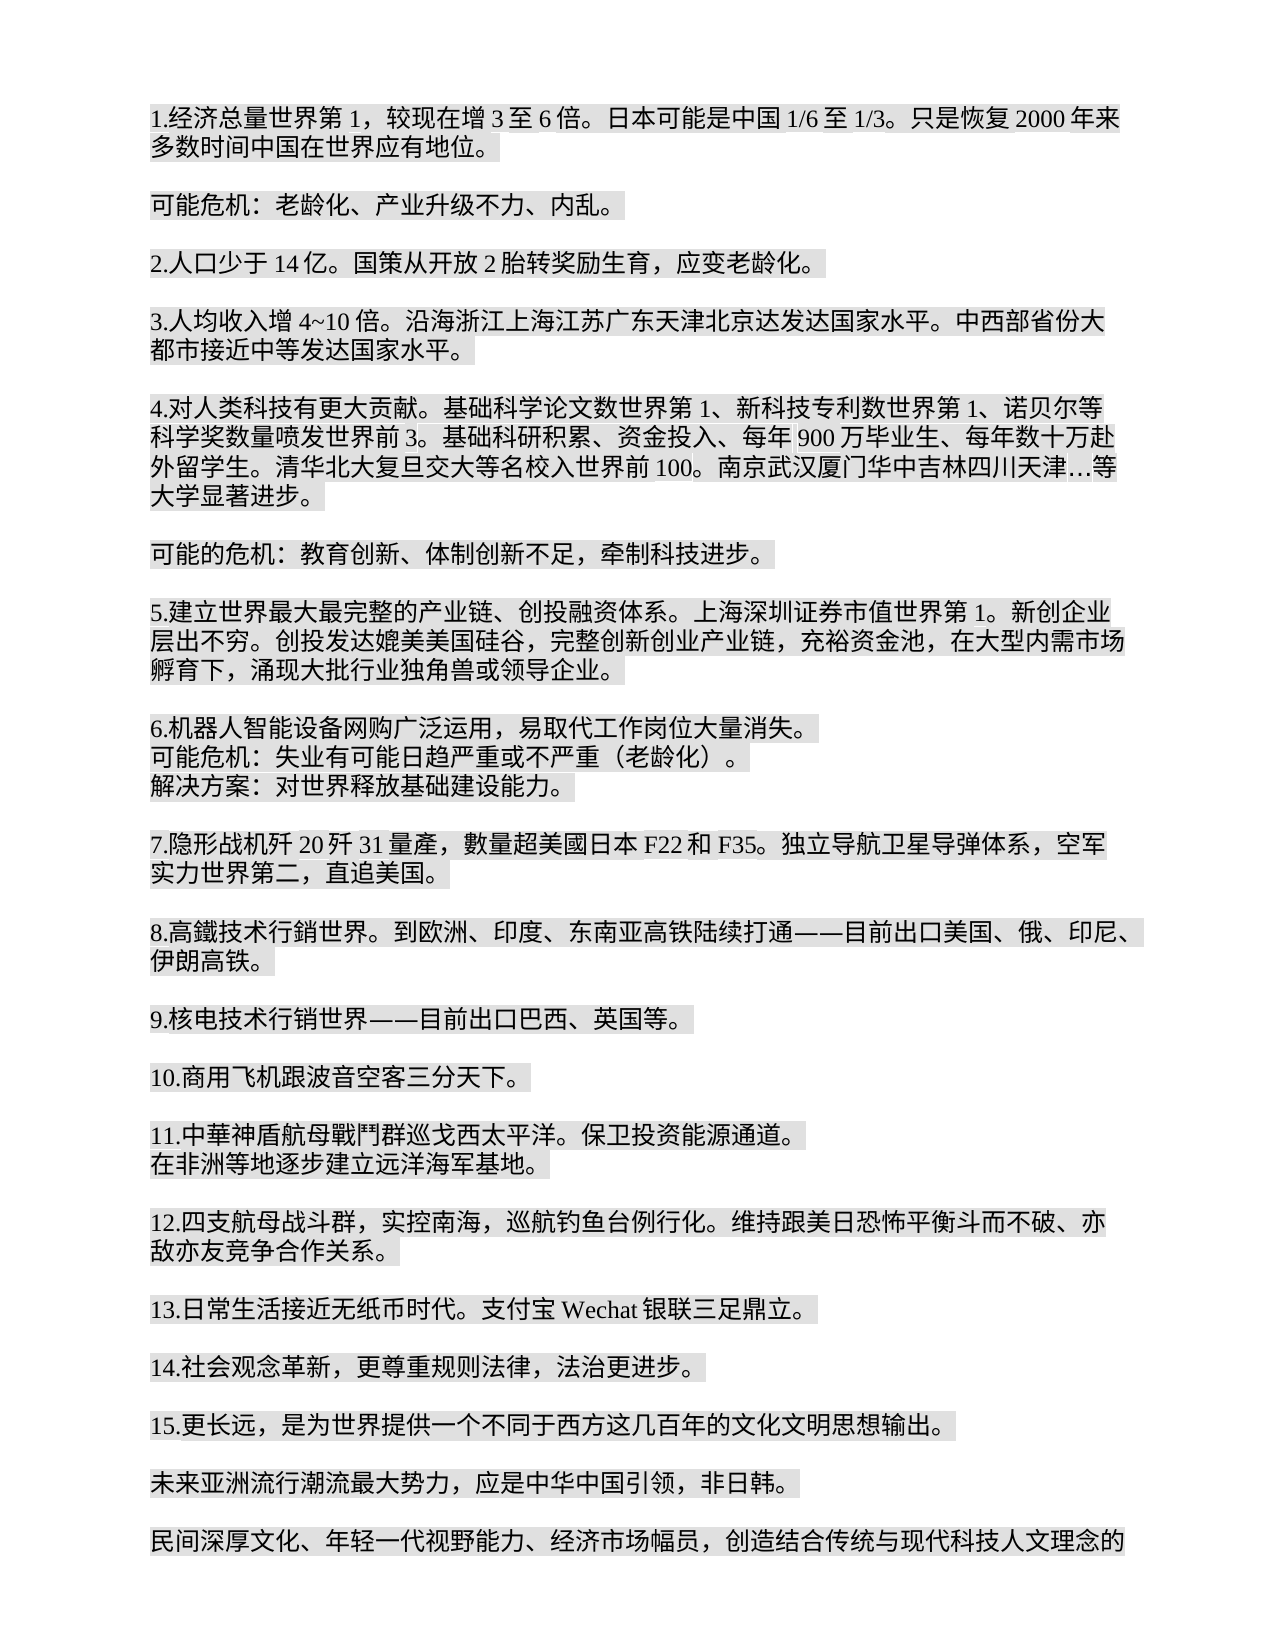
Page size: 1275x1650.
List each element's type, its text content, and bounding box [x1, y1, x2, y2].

text 30年后的中国大陆是什么样？ 【30年后的中国大陆是什么样？】 1.经济总量世界第1，较现在增3至6倍。日本可能是中国1/6至1/3。只是恢复2000年来多数时间中国在世界应有地位。 可能危机：老龄化、产业升级不力、内乱。 2.人口少于14亿。国策从开放2胎转奖励生育，应变老龄化。 3.人均收入增4~10倍。沿海浙江上海江苏广东天津北京达发达国家水平。中西部省份大都市接近中等发达国家水平。 4.对人类科技有更大贡献。基础科学论文数世界第1、新科技专利数世界第1、诺贝尔等科学奖数量喷发世界前3。基础科研积累、资金投入、每年900万毕业生、每年数十万赴外留学生。清华北大复旦交大等名校入世界前100。南京武汉厦门华中吉林四川天津…等大学显著进步。 可能的危机：教育创新、体制创新不足，牵制科技进步。 5.建立世界最大最完整的产业链、创投融资体系。上海深圳证券市值世界第1。新创企业层出不穷。创投发达媲美美国硅谷，完整创新创业产业链，充裕资金池，在大型内需市场孵育下，涌现大批行业独角兽或领导企业。 6.机器人智能设备网购广泛运用，易取代工作岗位大量消失。 可能危机：失业有可能日趋严重或不严重（老龄化）。 解决方案：对世界释放基础建设能力。 7.隐形战机歼20歼31量產，數量超美國日本F22和F35。独立导航卫星导弹体系，空军实力世界第二，直追美国。 8.高鐵技术行銷世界。到欧洲、印度、东南亚高铁陆续打通——目前出口美国、俄、印尼、伊朗高铁。 9.核电技术行销世界——目前出口巴西、英国等。 10.商用飞机跟波音空客三分天下。 11.中華神盾航母戰鬥群巡戈西太平洋。保卫投资能源通道。 在非洲等地逐步建立远洋海军基地。 12.四支航母战斗群，实控南海，巡航钓鱼台例行化。维持跟美日恐怖平衡斗而不破、亦敌亦友竞争合作关系。 13.日常生活接近无纸币时代。支付宝Wechat银联三足鼎立。 14.社会观念革新，更尊重规则法律，法治更进步。 15.更长远，是为世界提供一个不同于西方这几百年的文化文明思想输出。 未来亚洲流行潮流最大势力，应是中华中国引领，非日韩。 民间深厚文化、年轻一代视野能力、经济市场幅员，创造结合传统与现代科技人文理念的作品，电视剧、电影、音乐、文化、书画、书籍出版、时装等文化影响力逐步爆发。 16.政治很可能走新加坡模式——精英治国、层层选拔竞争、左右派制衡，虽无西方民主之名，却有隐两党制之实。共产党不该被视为1个党，路线政策一直在左右派互相制衡竞争下前进改革。目前村级，未来可能实现县级选举。 可能危机：年轻人遭西方媒体言论民主自由名词洗脑，不认同新加坡式有限民主、法治下的自由、精英治国、渐进革新、实质进步，坠入把选票当民主、口水治国、闹事公投、民粹政治、意识形态、文革争斗，国家将延缓进步动能。 17.买进掌控原材料、大宗商品、消费品的重要产地。逐步建立媲美华尔街的国家金融势力掌握定价权。主导亚投行等金融机构。 18.从陆权国变成海权国，成为世界贸易第一大国，推展经济版图和世界影响力。 …… 中国、中华、华夏，能够在长达数千年时间里的大部分时间，都是世界最进步的最一流国家，曾在文化文明科技军事教育行政等许多领域领先欧洲日本，衰落200年又如何？ 我们有能力复兴中华民族，恢复中华、华夏、古代中国这几个词在世界的荣光，给人民和后代子孙更好的生活和未来发展，对整体人类有更多贡献。 [150, 75, 1125, 1556]
